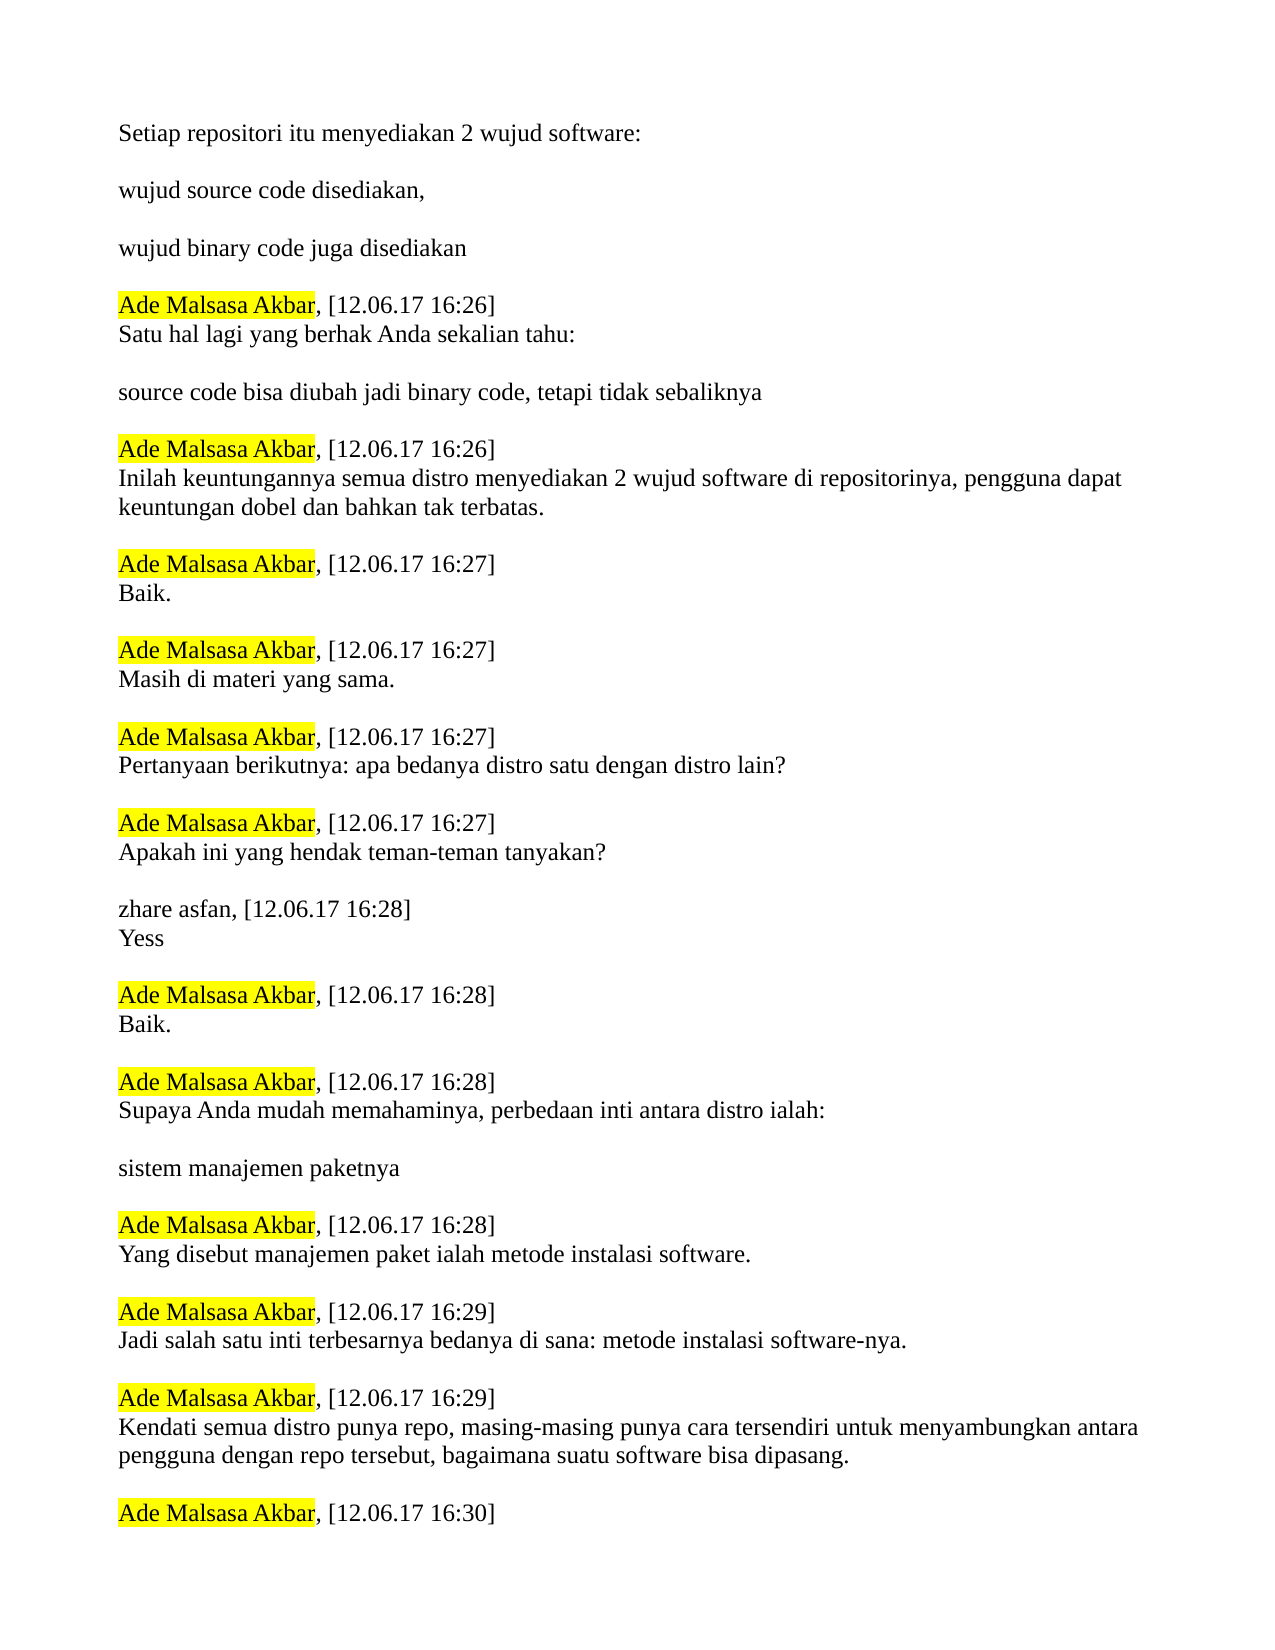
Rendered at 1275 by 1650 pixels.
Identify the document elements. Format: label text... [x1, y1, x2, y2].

text Ade Malsasa Akbar, [12.06.17 16:27] [118, 722, 1157, 751]
text Ade Malsasa Akbar, [12.06.17 16:28] [118, 1067, 1157, 1096]
text Yang disebut manajemen paket ialah metode instalasi software. [118, 1239, 1157, 1268]
text Masih di materi yang sama. [118, 664, 1157, 693]
text Kendati semua distro punya repo, masing-masing punya cara tersendiri untuk menyambungkan antara pengguna dengan repo tersebut, bagaimana suatu software bisa dipasang. [118, 1412, 1157, 1469]
text Baik. [118, 578, 1157, 607]
text Ade Malsasa Akbar, [12.06.17 16:28] [118, 1211, 1157, 1239]
text Inilah keuntungannya semua distro menyediakan 2 wujud software di repositorinya, pengguna dapat keuntungan dobel dan bahkan tak terbatas. [118, 463, 1157, 521]
text Baik. [118, 1009, 1157, 1038]
text Ade Malsasa Akbar, [12.06.17 16:30] [118, 1498, 1157, 1527]
text sistem manajemen paketnya [118, 1153, 1157, 1182]
text Supaya Anda mudah memahaminya, perbedaan inti antara distro ialah: [118, 1096, 1157, 1124]
text Satu hal lagi yang berhak Anda sekalian tahu: [118, 319, 1157, 348]
text Ade Malsasa Akbar, [12.06.17 16:27] [118, 636, 1157, 664]
text wujud source code disediakan, [118, 176, 1157, 204]
text source code bisa diubah jadi binary code, tetapi tidak sebaliknya [118, 377, 1157, 406]
text Ade Malsasa Akbar, [12.06.17 16:28] [118, 981, 1157, 1009]
text Setiap repositori itu menyediakan 2 wujud software: [118, 118, 1157, 147]
text zhare asfan, [12.06.17 16:28] [118, 894, 1157, 923]
text Apakah ini yang hendak teman-teman tanyakan? [118, 837, 1157, 866]
text Ade Malsasa Akbar, [12.06.17 16:26] [118, 434, 1157, 463]
text Yess [118, 923, 1157, 952]
text Ade Malsasa Akbar, [12.06.17 16:29] [118, 1383, 1157, 1412]
text Ade Malsasa Akbar, [12.06.17 16:29] [118, 1297, 1157, 1326]
text Ade Malsasa Akbar, [12.06.17 16:26] [118, 291, 1157, 319]
text Jadi salah satu inti terbesarnya bedanya di sana: metode instalasi software-nya. [118, 1326, 1157, 1354]
text Ade Malsasa Akbar, [12.06.17 16:27] [118, 549, 1157, 578]
text Pertanyaan berikutnya: apa bedanya distro satu dengan distro lain? [118, 751, 1157, 779]
text wujud binary code juga disediakan [118, 233, 1157, 262]
text Ade Malsasa Akbar, [12.06.17 16:27] [118, 808, 1157, 837]
